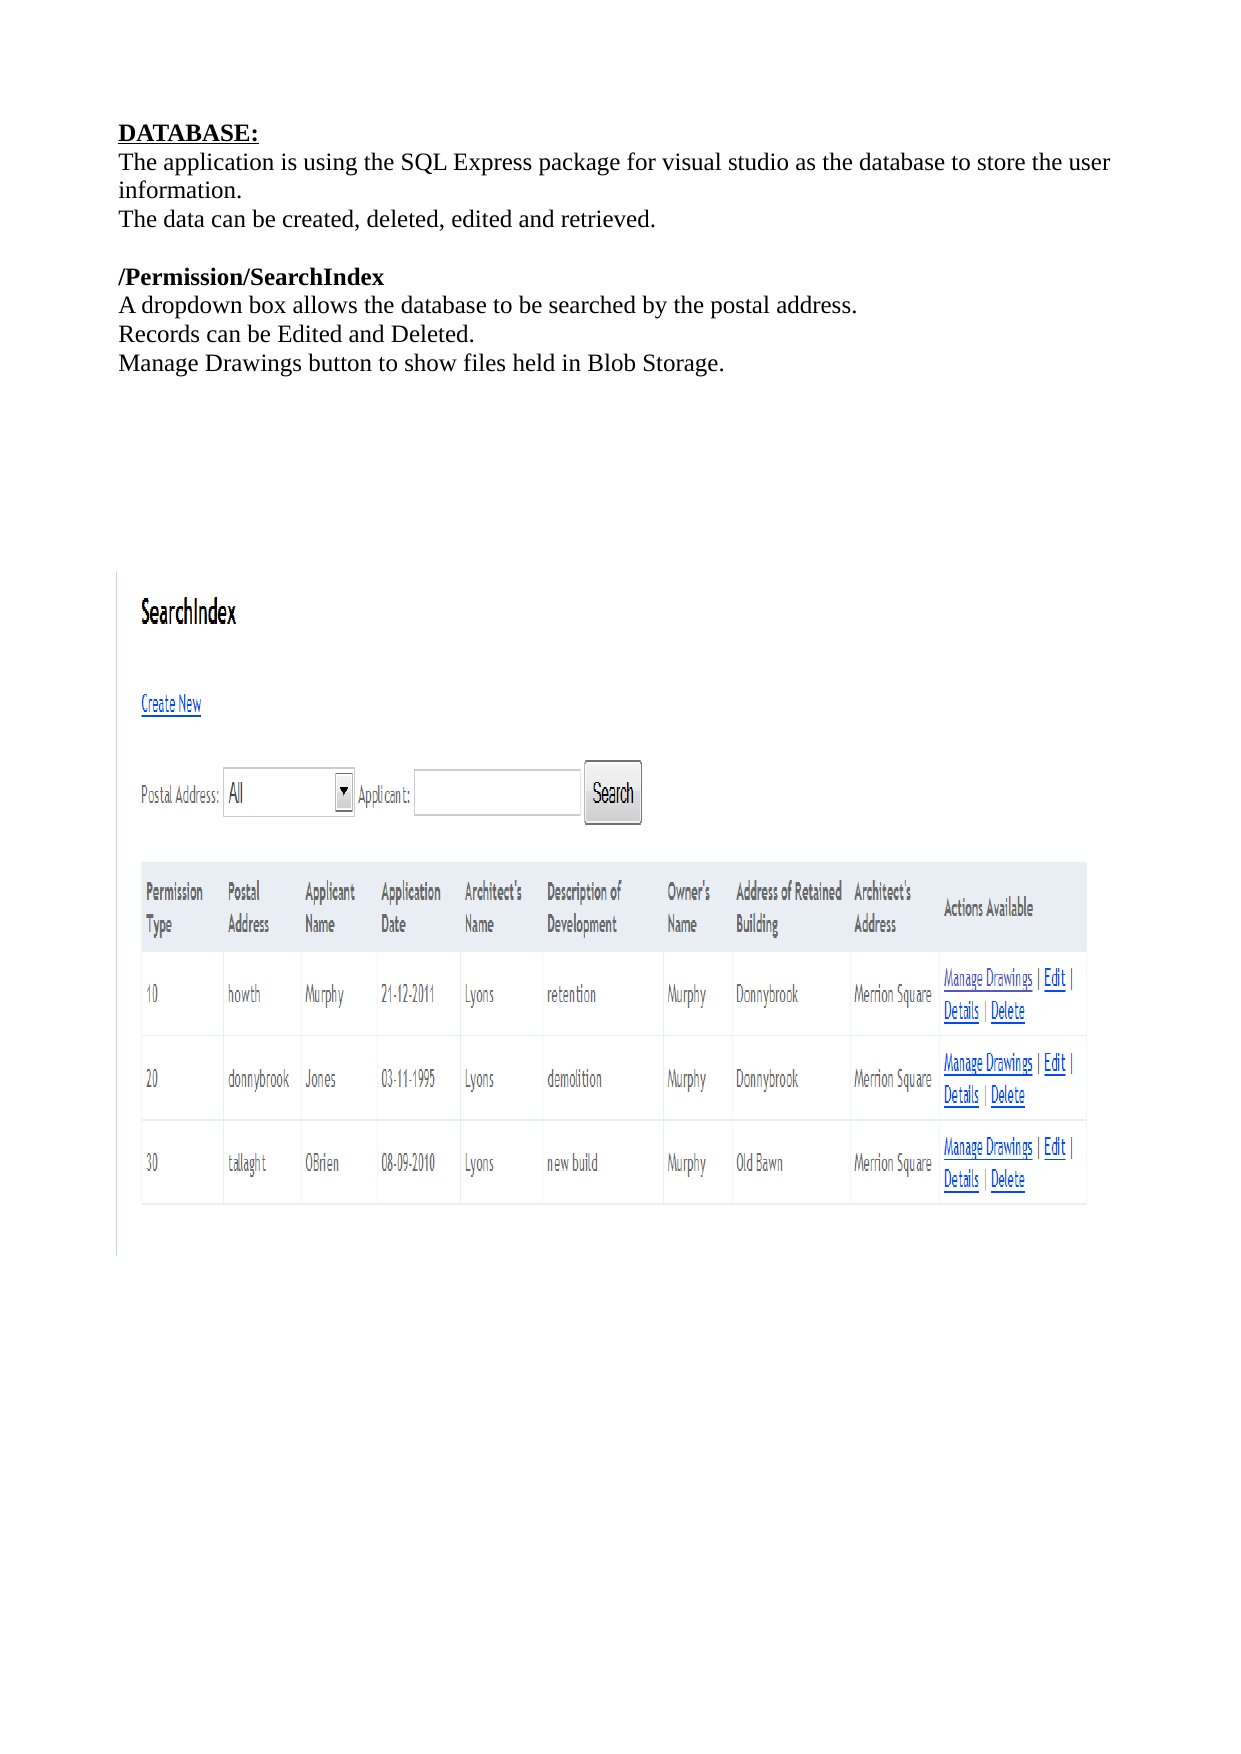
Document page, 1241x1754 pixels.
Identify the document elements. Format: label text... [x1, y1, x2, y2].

text The data can be created, deleted, edited and retrieved. [118, 204, 1122, 233]
text /Permission/SearchIndex [118, 262, 1122, 291]
text Records can be Edited and Deleted. [118, 319, 1122, 348]
picture [116, 572, 1108, 1256]
text DATABASE: [118, 118, 1122, 147]
text Manage Drawings button to show files held in Blob Storage. [118, 348, 1122, 377]
text A dropdown box allows the database to be searched by the postal address. [118, 291, 1122, 319]
text The application is using the SQL Express package for visual studio as the database to store the user information. [118, 147, 1122, 204]
